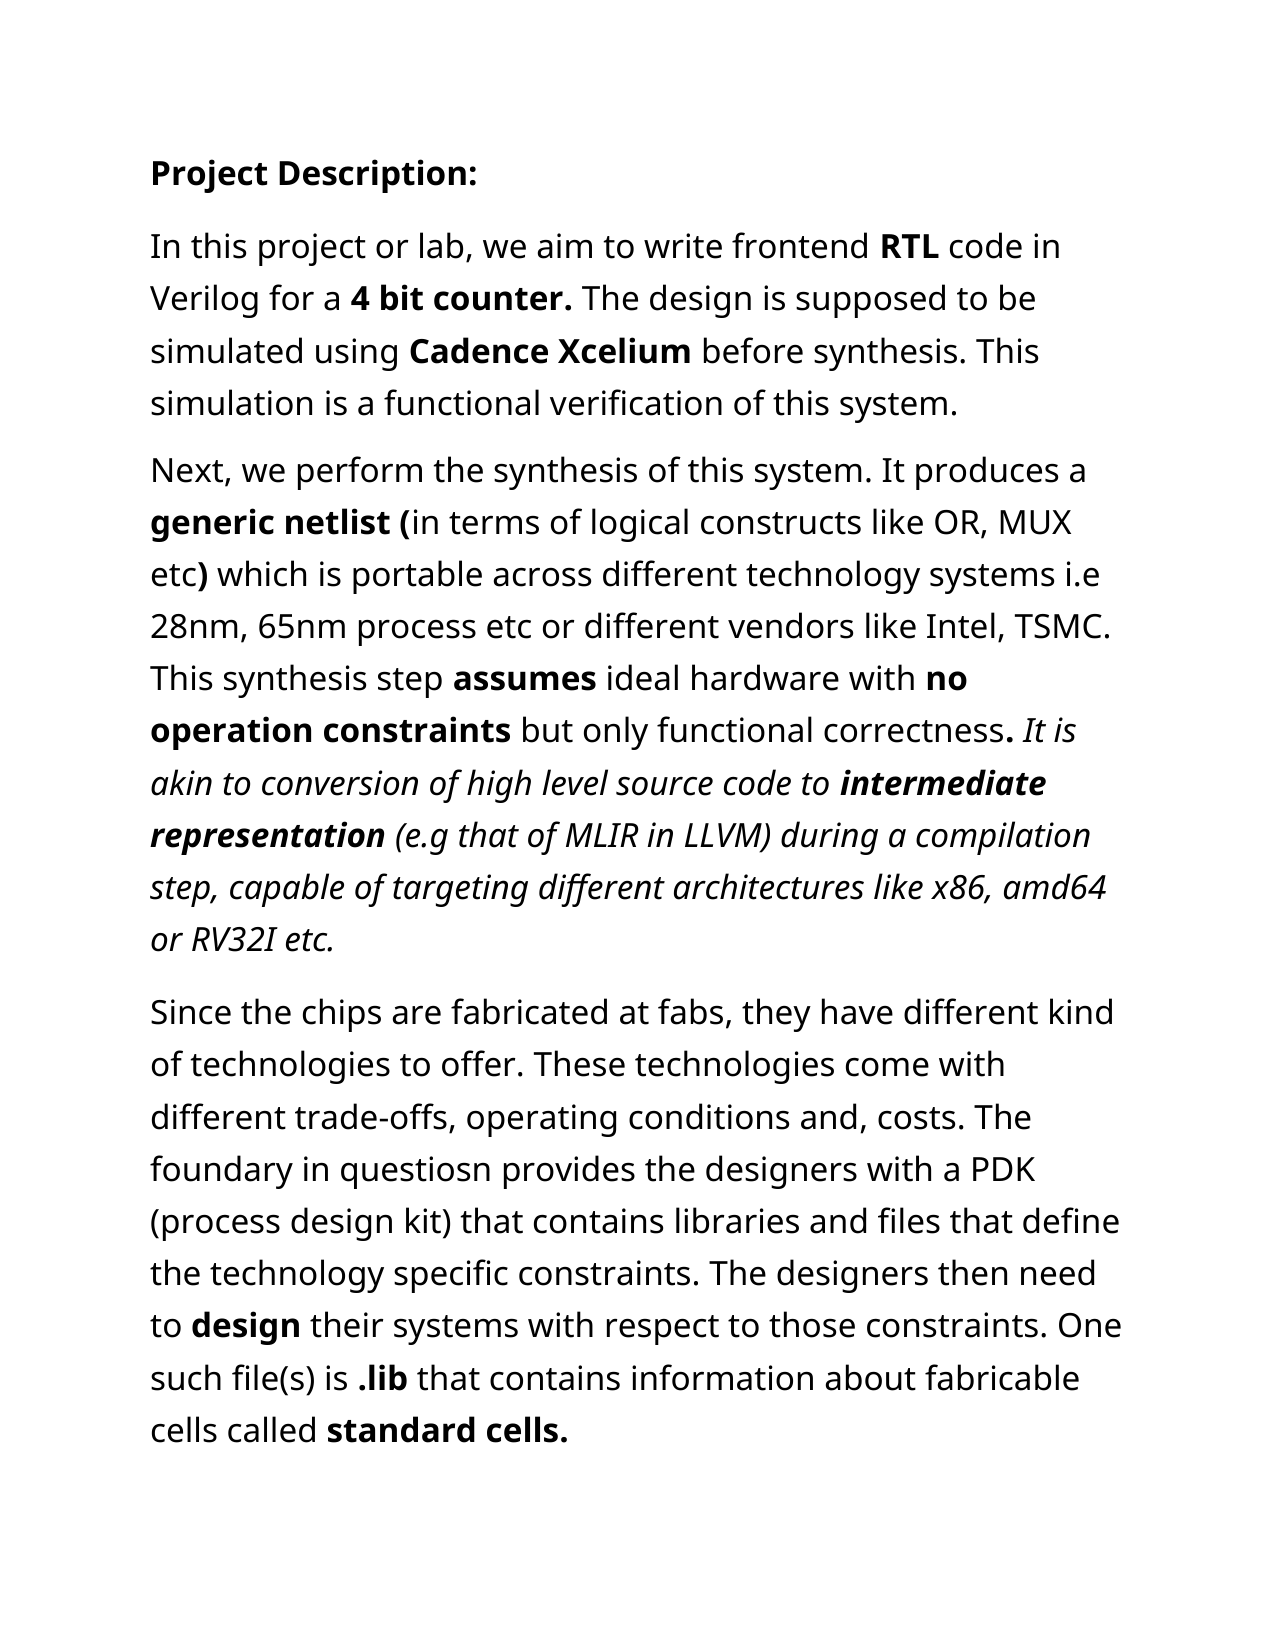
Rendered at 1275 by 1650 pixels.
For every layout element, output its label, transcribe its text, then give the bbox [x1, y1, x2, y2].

text Since the chips are fabricated at fabs, they have different kind of technologies to offer. These technologies come with different trade-offs, operating conditions and, costs. The foundary in questiosn provides the designers with a PDK (process design kit) that contains libraries and files that define the technology specific constraints. The designers then need to design their systems with respect to those constraints. One such file(s) is .lib that contains information about fabricable cells called standard cells. [150, 989, 1125, 1452]
text Next, we perform the synthesis of this system. It produces a generic netlist (in terms of logical constructs like OR, MUX etc) which is portable across different technology systems i.e 28nm, 65nm process etc or different vendors like Intel, TSMC. This synthesis step assumes ideal hardware with no operation constraints but only functional correctness. It is akin to conversion of high level source code to intermediate representation (e.g that of MLIR in LLVM) during a compilation step, capable of targeting different architectures like x86, amd64 or RV32I etc. [150, 446, 1125, 961]
text Project Description: [150, 150, 1125, 195]
text In this project or lab, we aim to write frontend RTL code in Verilog for a 4 bit counter. The design is supposed to be simulated using Cadence Xcelium before synthesis. This simulation is a functional verification of this system. [150, 223, 1125, 425]
